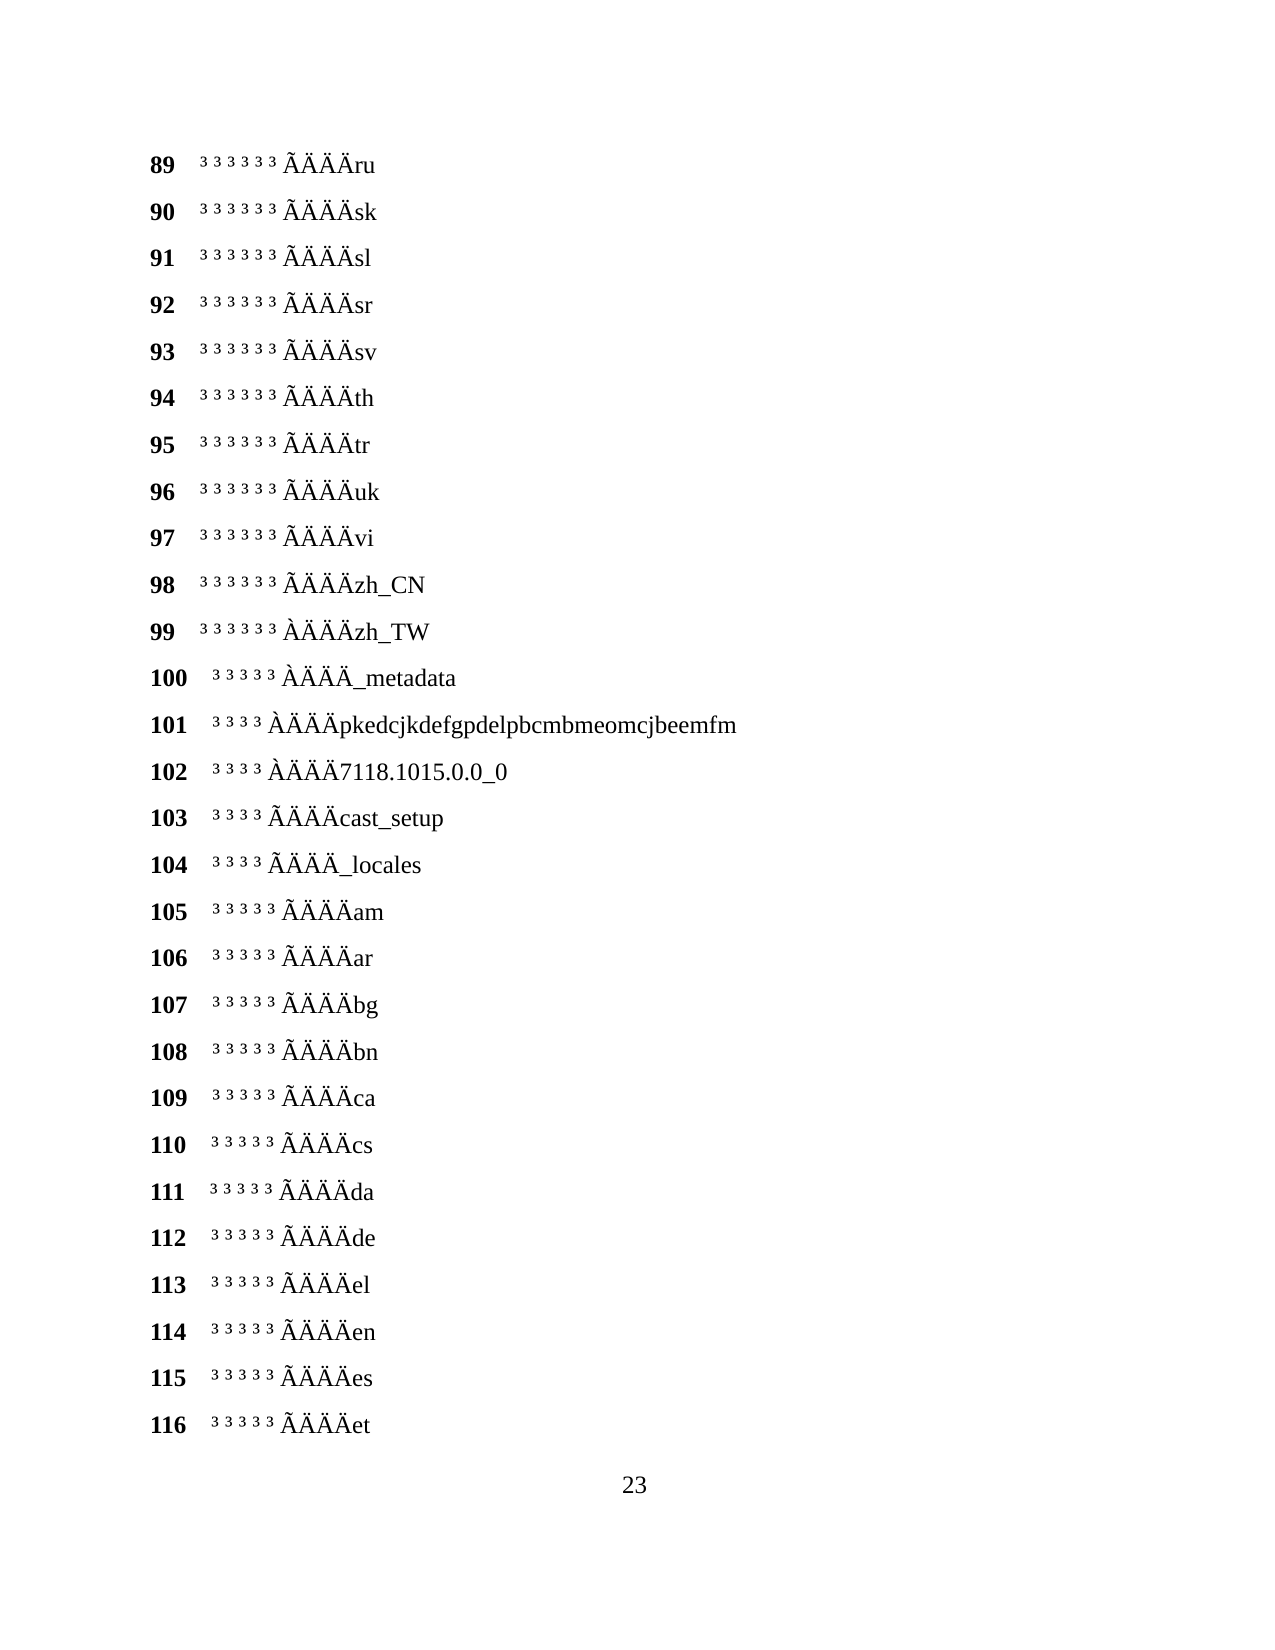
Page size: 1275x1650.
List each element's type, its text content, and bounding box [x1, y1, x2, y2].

text 94 ³ ³ ³ ³ ³ ³ ÃÄÄÄth [150, 383, 1125, 412]
text 104 ³ ³ ³ ³ ÃÄÄÄ_locales [150, 850, 1125, 879]
text 112 ³ ³ ³ ³ ³ ÃÄÄÄde [150, 1223, 1125, 1252]
text 91 ³ ³ ³ ³ ³ ³ ÃÄÄÄsl [150, 243, 1125, 272]
text 92 ³ ³ ³ ³ ³ ³ ÃÄÄÄsr [150, 290, 1125, 319]
text 108 ³ ³ ³ ³ ³ ÃÄÄÄbn [150, 1037, 1125, 1065]
text 106 ³ ³ ³ ³ ³ ÃÄÄÄar [150, 943, 1125, 972]
text 113 ³ ³ ³ ³ ³ ÃÄÄÄel [150, 1270, 1125, 1299]
text 99 ³ ³ ³ ³ ³ ³ ÀÄÄÄzh_TW [150, 617, 1125, 645]
text 110 ³ ³ ³ ³ ³ ÃÄÄÄcs [150, 1130, 1125, 1159]
text 103 ³ ³ ³ ³ ÃÄÄÄcast_setup [150, 803, 1125, 832]
text 90 ³ ³ ³ ³ ³ ³ ÃÄÄÄsk [150, 197, 1125, 225]
text 101 ³ ³ ³ ³ ÀÄÄÄpkedcjkdefgpdelpbcmbmeomcjbeemfm [150, 710, 1125, 739]
text 102 ³ ³ ³ ³ ÀÄÄÄ7118.1015.0.0_0 [150, 757, 1125, 785]
text 107 ³ ³ ³ ³ ³ ÃÄÄÄbg [150, 990, 1125, 1019]
text 98 ³ ³ ³ ³ ³ ³ ÃÄÄÄzh_CN [150, 570, 1125, 599]
text 111 ³ ³ ³ ³ ³ ÃÄÄÄda [150, 1177, 1125, 1205]
text 97 ³ ³ ³ ³ ³ ³ ÃÄÄÄvi [150, 523, 1125, 552]
text 105 ³ ³ ³ ³ ³ ÃÄÄÄam [150, 897, 1125, 925]
text 116 ³ ³ ³ ³ ³ ÃÄÄÄet [150, 1410, 1125, 1439]
text 89 ³ ³ ³ ³ ³ ³ ÃÄÄÄru [150, 150, 1125, 179]
text 96 ³ ³ ³ ³ ³ ³ ÃÄÄÄuk [150, 477, 1125, 505]
text 100 ³ ³ ³ ³ ³ ÀÄÄÄ_metadata [150, 663, 1125, 692]
text 95 ³ ³ ³ ³ ³ ³ ÃÄÄÄtr [150, 430, 1125, 459]
text 93 ³ ³ ³ ³ ³ ³ ÃÄÄÄsv [150, 337, 1125, 365]
text 114 ³ ³ ³ ³ ³ ÃÄÄÄen [150, 1317, 1125, 1345]
text 109 ³ ³ ³ ³ ³ ÃÄÄÄca [150, 1083, 1125, 1112]
text 115 ³ ³ ³ ³ ³ ÃÄÄÄes [150, 1363, 1125, 1392]
